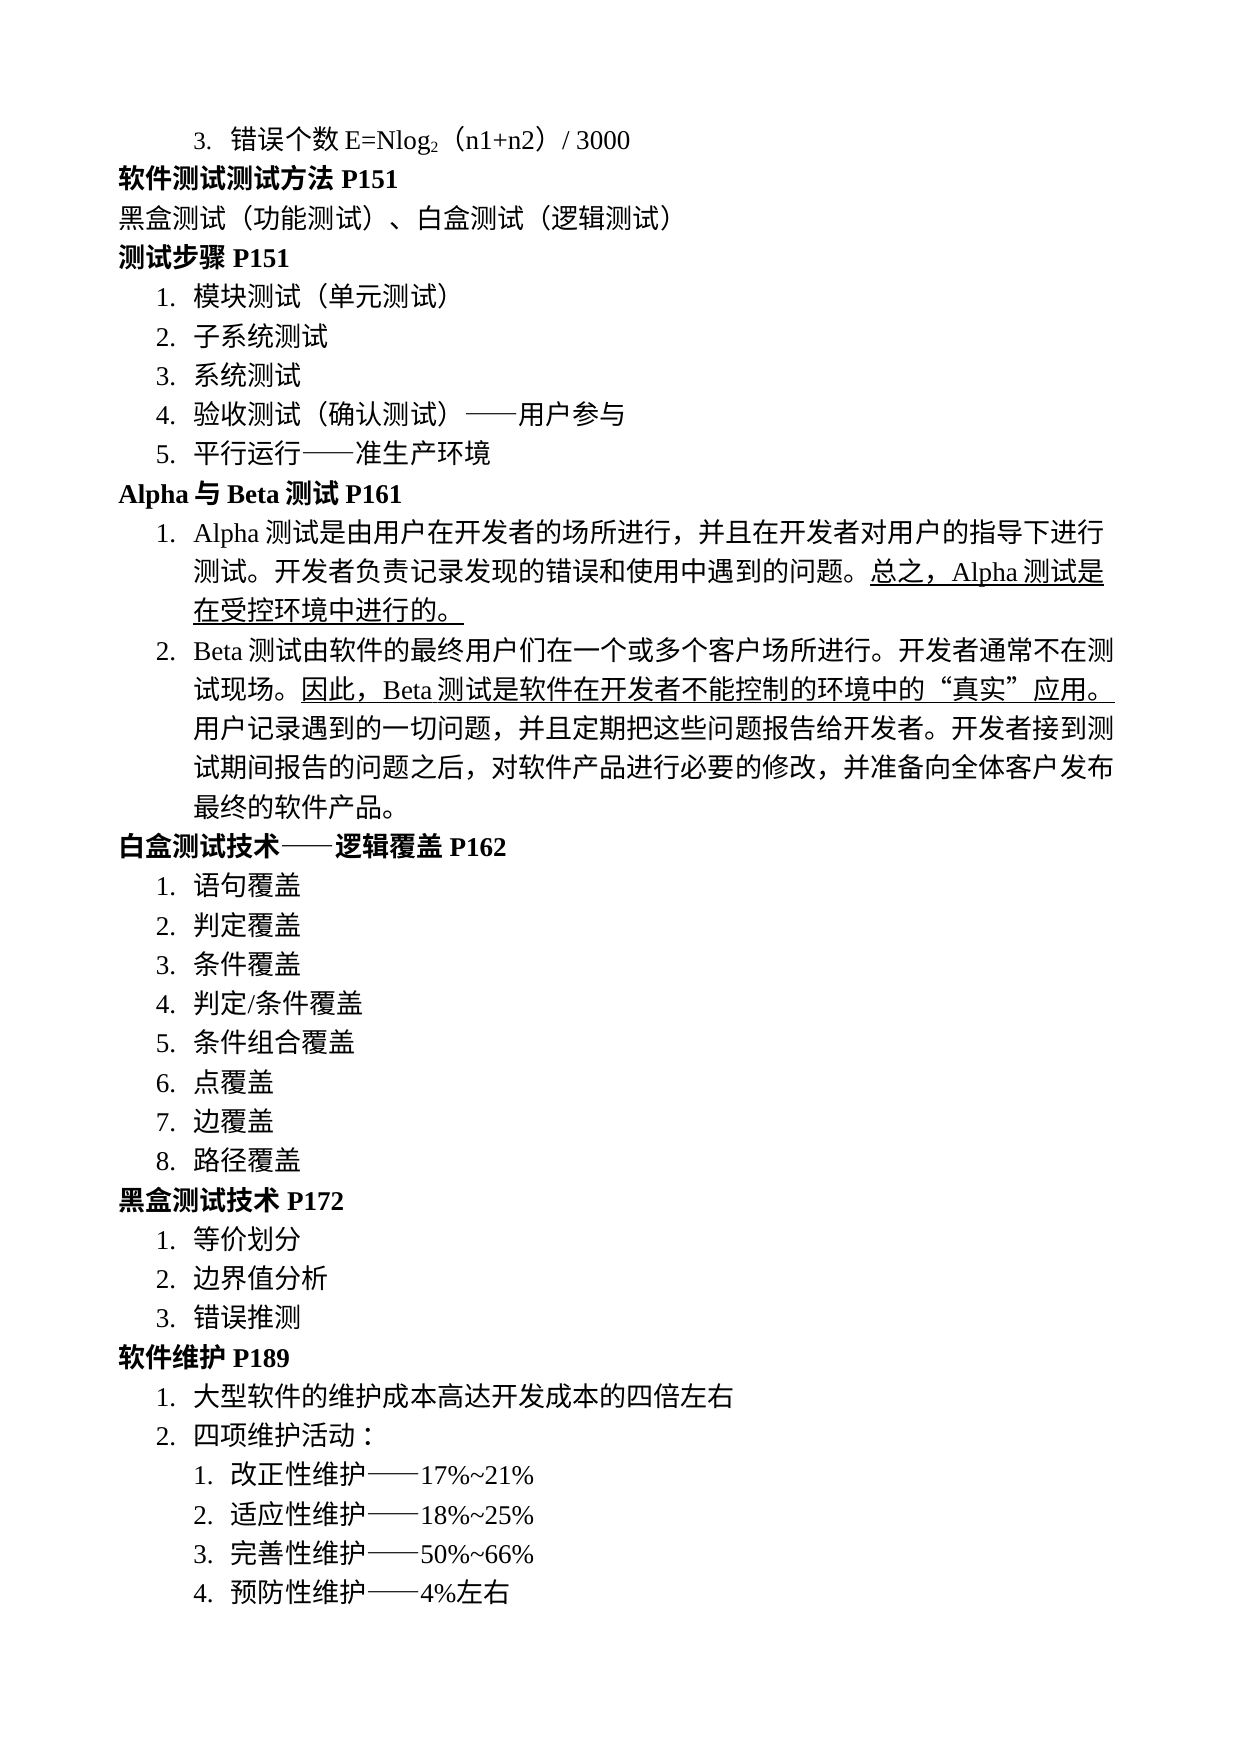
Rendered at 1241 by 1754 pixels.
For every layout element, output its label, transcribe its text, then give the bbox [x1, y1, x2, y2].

text 黑盒测试（功能测试）、白盒测试（逻辑测试） [118, 197, 1122, 236]
list 语句覆盖 [156, 864, 1122, 903]
list 模块测试（单元测试） [156, 275, 1122, 314]
text 软件测试测试方法 P151 [118, 157, 1122, 197]
list 验收测试（确认测试）——用户参与 [156, 393, 1122, 432]
text Alpha与Beta测试 P161 [118, 472, 1122, 511]
list 等价划分 [156, 1218, 1122, 1257]
list 判定覆盖 [156, 903, 1122, 943]
list Beta测试由软件的最终用户们在一个或多个客户场所进行。开发者通常不在测试现场。因此，Beta测试是软件在开发者不能控制的环境中的“真实”应用。用户记录遇到的一切问题，并且定期把这些问题报告给开发者。开发者接到测试期间报告的问题之后，对软件产品进行必要的修改，并准备向全体客户发布最终的软件产品。 [156, 629, 1122, 825]
list 边覆盖 [156, 1100, 1122, 1139]
list 路径覆盖 [156, 1139, 1122, 1178]
text 黑盒测试技术 P172 [118, 1178, 1122, 1218]
list 系统测试 [156, 354, 1122, 393]
list 完善性维护——50%~66% [193, 1532, 1122, 1571]
list 平行运行——准生产环境 [156, 432, 1122, 472]
text 白盒测试技术——逻辑覆盖 P162 [118, 825, 1122, 864]
list 适应性维护——18%~25% [193, 1493, 1122, 1532]
list 条件覆盖 [156, 943, 1122, 982]
list 预防性维护——4%左右 [193, 1571, 1122, 1610]
list 错误推测 [156, 1296, 1122, 1336]
list 点覆盖 [156, 1061, 1122, 1100]
text 测试步骤 P151 [118, 236, 1122, 275]
text 软件维护 P189 [118, 1336, 1122, 1375]
list 错误个数E=Nlog2（n1+n2）/ 3000 [193, 118, 1122, 157]
list Alpha测试是由用户在开发者的场所进行，并且在开发者对用户的指导下进行测试。开发者负责记录发现的错误和使用中遇到的问题。总之，Alpha测试是在受控环境中进行的。 [156, 511, 1122, 629]
list 改正性维护——17%~21% [193, 1453, 1122, 1493]
list 判定/条件覆盖 [156, 982, 1122, 1021]
list 四项维护活动 ： [156, 1414, 1122, 1453]
list 子系统测试 [156, 314, 1122, 354]
list 边界值分析 [156, 1257, 1122, 1296]
list 条件组合覆盖 [156, 1021, 1122, 1061]
list 大型软件的维护成本高达开发成本的四倍左右 [156, 1375, 1122, 1414]
